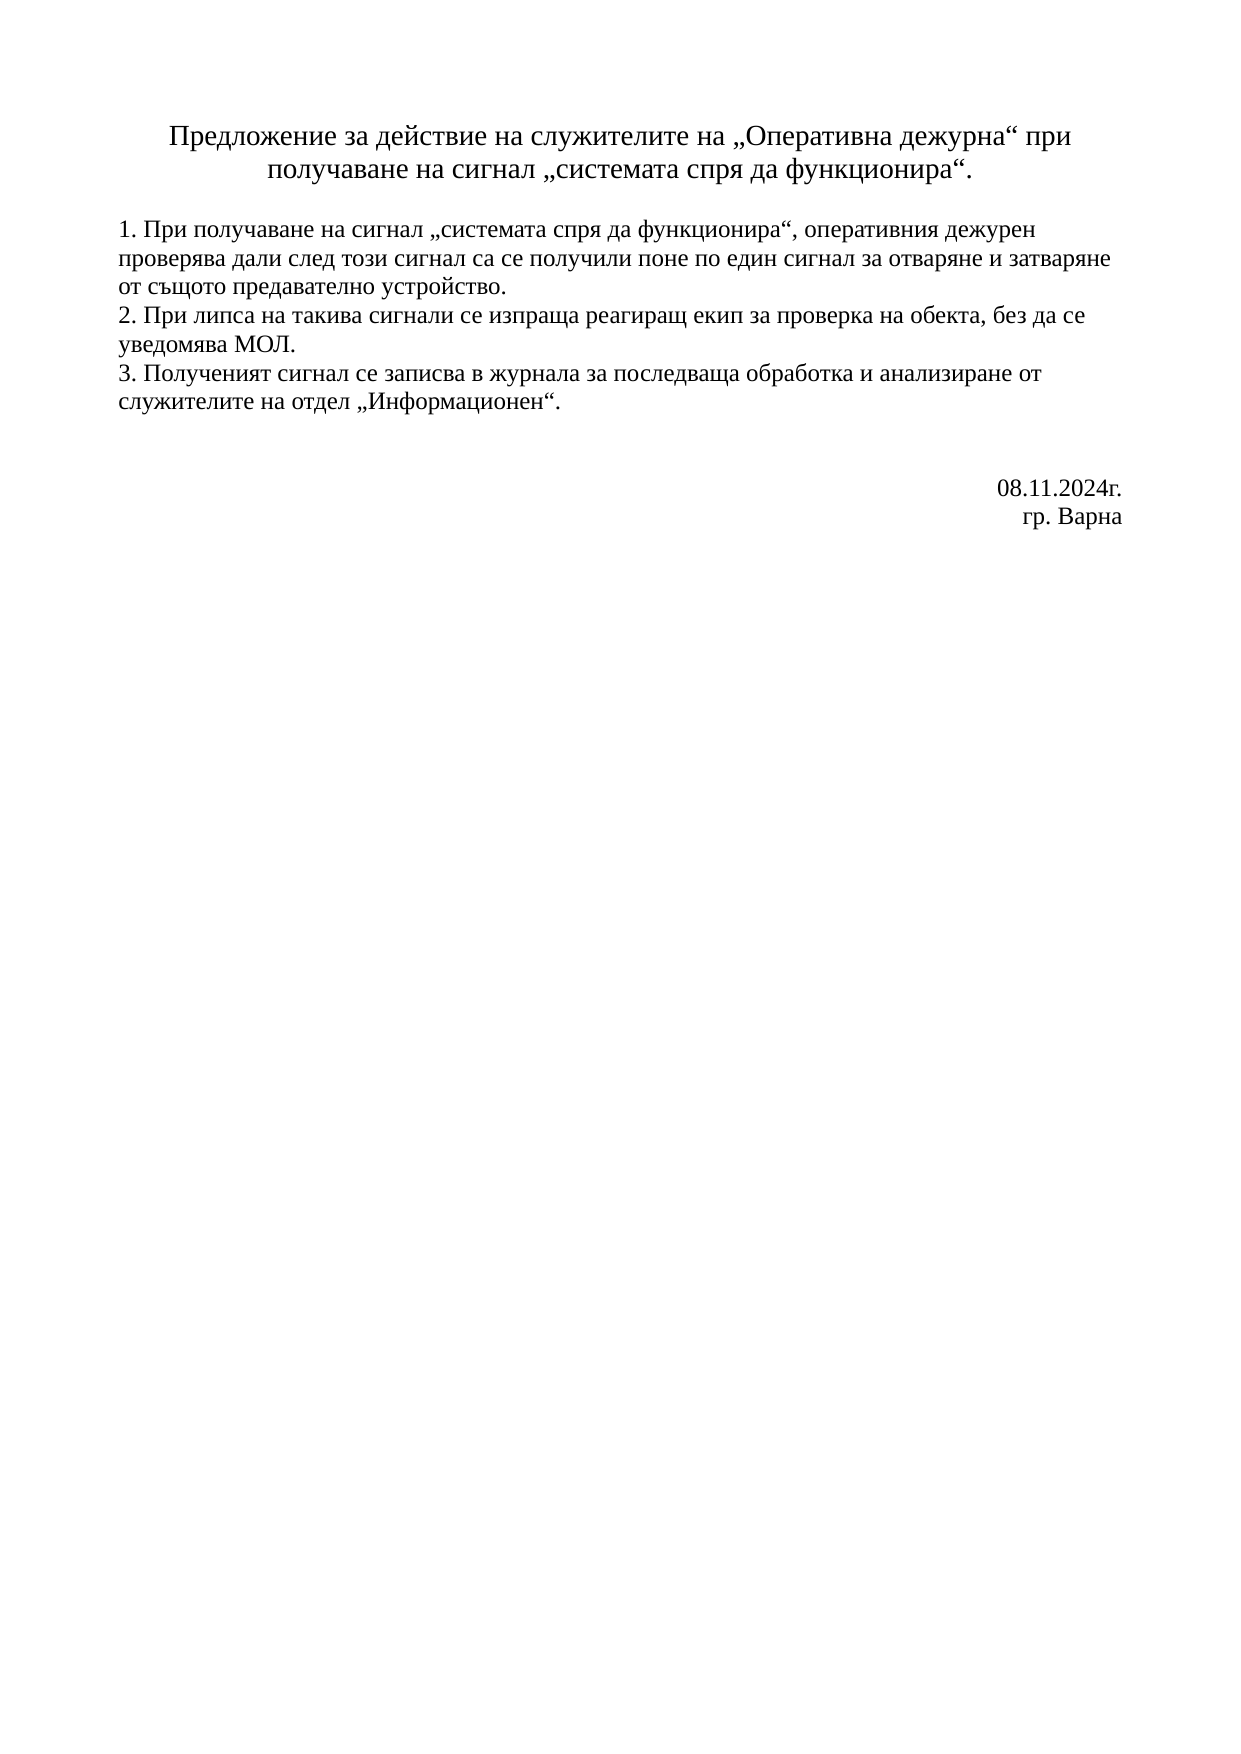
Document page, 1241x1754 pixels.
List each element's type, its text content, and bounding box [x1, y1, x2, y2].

text гр. Варна [118, 501, 1122, 530]
text 3. Полученият сигнал се записва в журнала за последваща обработка и анализиране от служителите на отдел „Информационен“. [118, 358, 1122, 415]
text 08.11.2024г. [118, 473, 1122, 501]
text 1. При получаване на сигнал „системата спря да функционира“, оперативния дежурен проверява дали след този сигнал са се получили поне по един сигнал за отваряне и затваряне от същото предавателно устройство. [118, 214, 1122, 300]
text Предложение за действие на служителите на „Оперативна дежурна“ при получаване на сигнал „системата спря да функционира“. [118, 118, 1122, 185]
text 2. При липса на такива сигнали се изпраща реагиращ екип за проверка на обекта, без да се уведомява МОЛ. [118, 300, 1122, 358]
